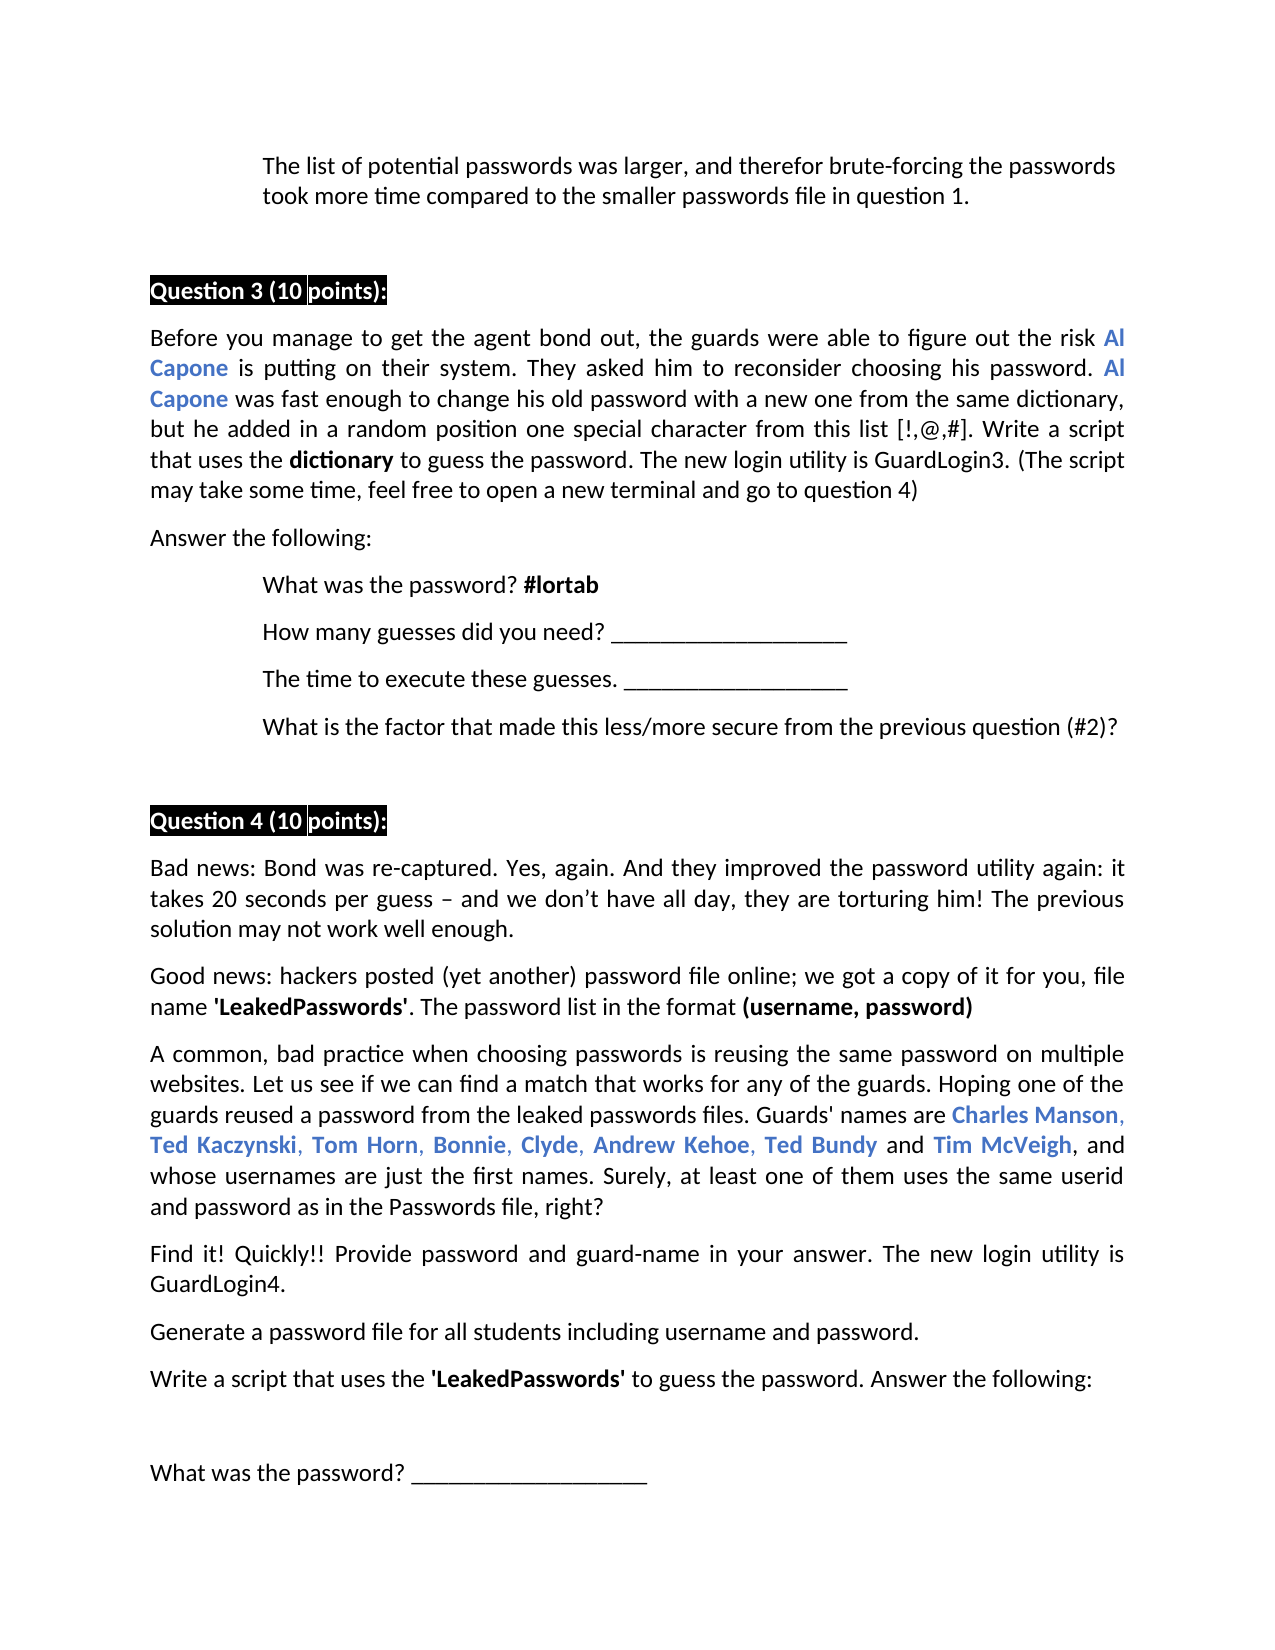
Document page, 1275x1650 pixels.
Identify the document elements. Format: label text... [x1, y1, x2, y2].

text Bad news: Bond was re-captured. Yes, again. And they improved the password utility again: it takes 20 seconds per guess – and we don’t have all day, they are torturing him! The previous solution may not work well enough. [150, 852, 1125, 944]
text Question 3 (10 points): [150, 275, 1125, 305]
text The time to execute these guesses. __________________ [262, 663, 1125, 694]
text A common, bad practice when choosing passwords is reusing the same password on multiple websites. Let us see if we can find a match that works for any of the guards. Hoping one of the guards reused a password from the leaked passwords files. Guards' names are Charles Manson, Ted Kaczynski, Tom Horn, Bonnie, Clyde, Andrew Kehoe, Ted Bundy and Tim McVeigh, and whose usernames are just the first names. Surely, at least one of them uses the same userid and password as in the Passwords file, right? [150, 1038, 1125, 1221]
text What is the factor that made this less/more secure from the previous question (#2)? [262, 711, 1125, 741]
text Generate a password file for all students including username and password. [150, 1316, 1125, 1346]
text Answer the following: [150, 522, 1125, 552]
text Good news: hackers posted (yet another) password file online; we got a copy of it for you, file name 'LeakedPasswords'. The password list in the format (username, password) [150, 960, 1125, 1021]
text Write a script that uses the 'LeakedPasswords' to guess the password. Answer the following: [150, 1363, 1125, 1393]
text How many guesses did you need? ___________________ [262, 616, 1125, 647]
text Find it! Quickly!! Provide password and guard-name in your answer. The new login utility is GuardLogin4. [150, 1238, 1125, 1299]
text What was the password? ___________________ [150, 1457, 1125, 1488]
text Question 4 (10 points): [150, 805, 1125, 836]
text The list of potential passwords was larger, and therefor brute-forcing the passwords took more time compared to the smaller passwords file in question 1. [262, 150, 1125, 211]
text What was the password? #lortab [187, 569, 1125, 599]
text Before you manage to get the agent bond out, the guards were able to figure out the risk Al Capone is putting on their system. They asked him to reconsider choosing his password. Al Capone was fast enough to change his old password with a new one from the same dictionary, but he added in a random position one special character from this list [!,@,#]. Write a script that uses the dictionary to guess the password. The new login utility is GuardLogin3. (The script may take some time, feel free to open a new terminal and go to question 4) [150, 322, 1125, 505]
